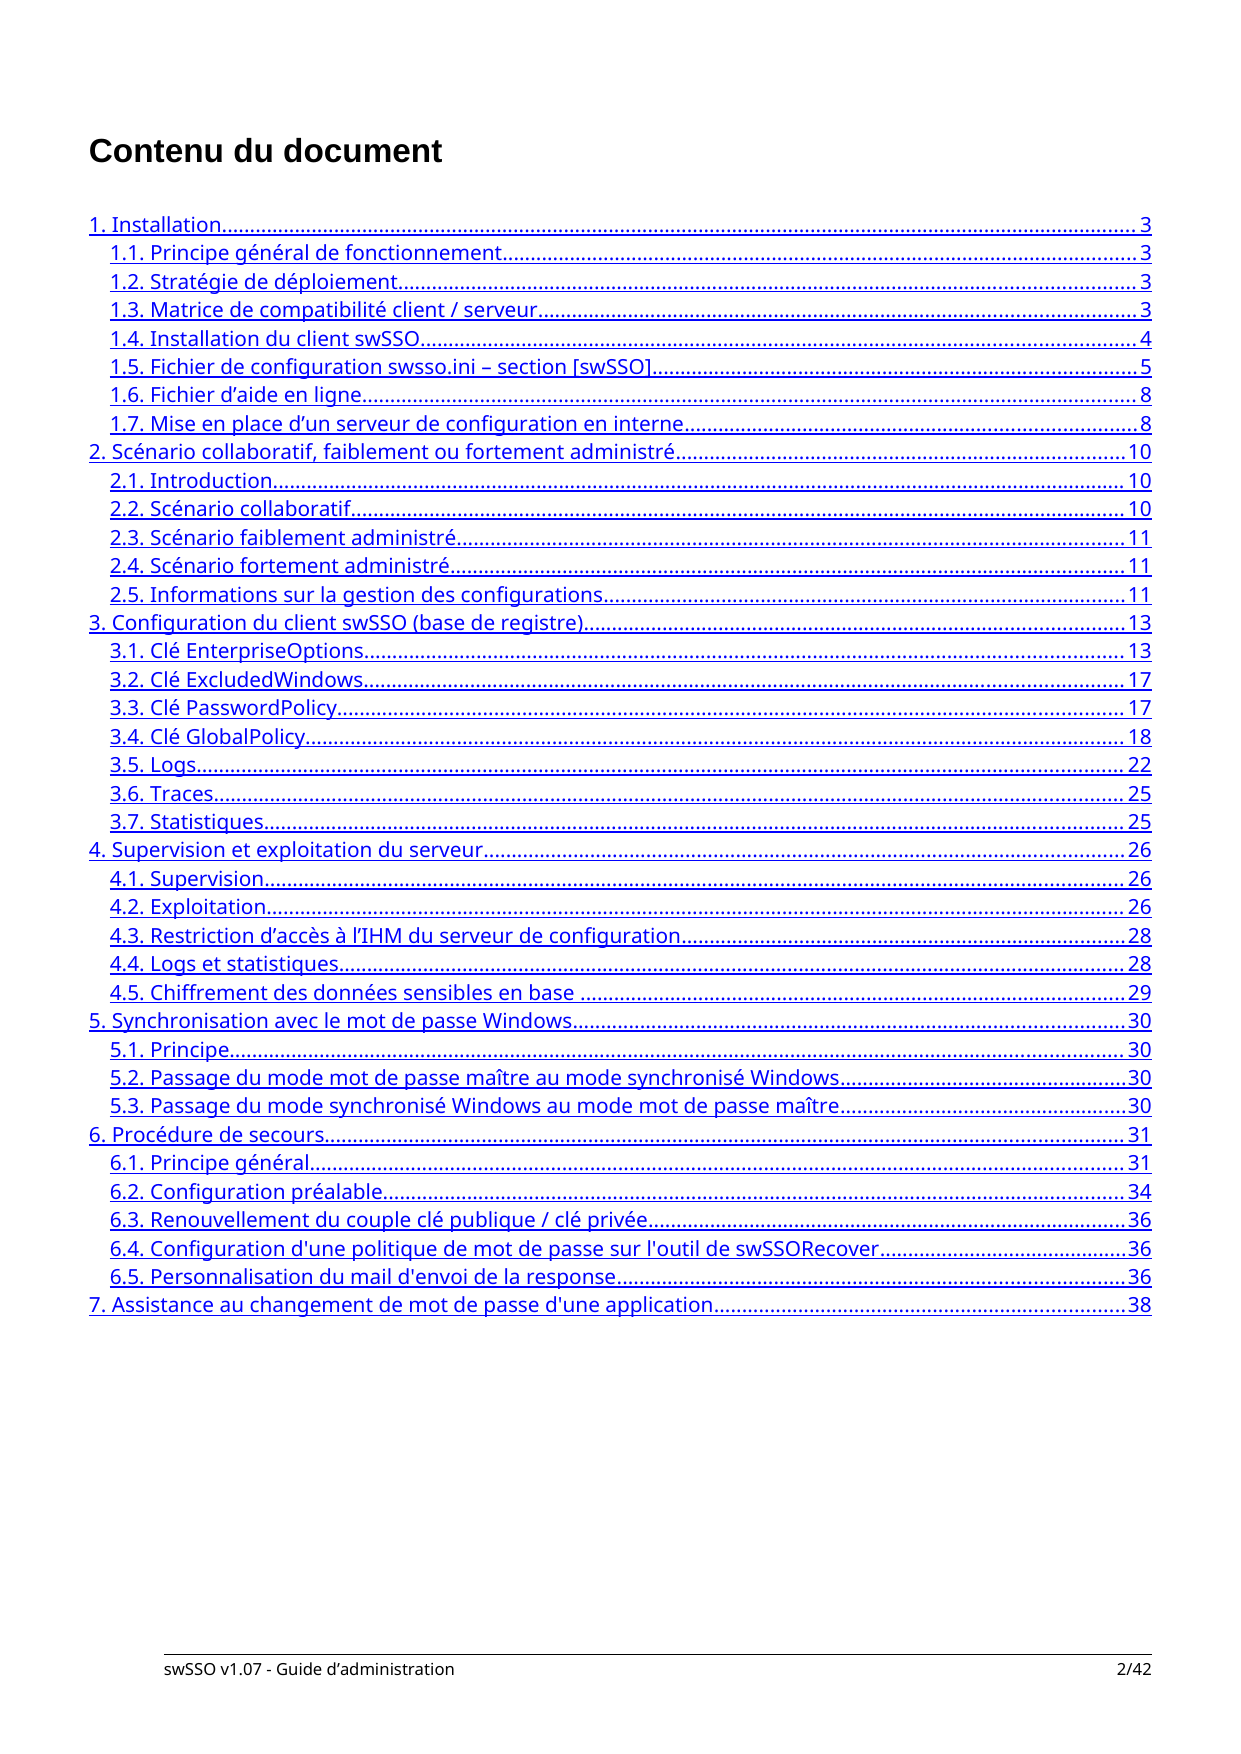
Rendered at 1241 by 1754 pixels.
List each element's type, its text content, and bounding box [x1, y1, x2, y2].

text 1.4. Installation du client swSSO 4 [109, 324, 1152, 348]
text [109, 320, 1152, 324]
text 1.7. Mise en place d’un serveur de configuration en interne 8 [109, 409, 1152, 433]
text 1.1. Principe général de fonctionnement 3 [109, 238, 1152, 263]
text 3.3. Clé PasswordPolicy 17 [109, 693, 1152, 718]
text [109, 1287, 1152, 1291]
text 2.3. Scénario faiblement administré 11 [109, 523, 1152, 547]
text 3.4. Clé GlobalPolicy 18 [109, 722, 1152, 746]
text 4.5. Chiffrement des données sensibles en base 29 [109, 978, 1152, 1002]
text [109, 519, 1152, 523]
text 3.6. Traces 25 [109, 779, 1152, 803]
text 5.3. Passage du mode synchronisé Windows au mode mot de passe maître 30 [109, 1092, 1152, 1116]
text 6.5. Personnalisation du mail d'envoi de la response 36 [109, 1262, 1152, 1286]
text 6.2. Configuration préalable 34 [109, 1177, 1152, 1201]
text 2.4. Scénario fortement administré 11 [109, 551, 1152, 575]
text 5. Synchronisation avec le mot de passe Windows 30 [89, 1006, 1152, 1030]
text 1.2. Stratégie de déploiement 3 [109, 267, 1152, 291]
text 4.3. Restriction d’accès à l’IHM du serveur de configuration 28 [109, 921, 1152, 945]
text 4.1. Supervision 26 [109, 864, 1152, 888]
text 4.4. Logs et statistiques 28 [109, 949, 1152, 973]
text 6. Procédure de secours 31 [89, 1120, 1152, 1144]
text 5.2. Passage du mode mot de passe maître au mode synchronisé Windows 30 [109, 1063, 1152, 1087]
text 3.2. Clé ExcludedWindows 17 [109, 665, 1152, 689]
text 1.3. Matrice de compatibilité client / serveur 3 [109, 295, 1152, 319]
text 3.1. Clé EnterpriseOptions 13 [109, 637, 1152, 661]
text [109, 1088, 1152, 1092]
text 2.2. Scénario collaboratif 10 [109, 494, 1152, 518]
text 7. Assistance au changement de mot de passe d'une application 38 [89, 1291, 1152, 1315]
text 3. Configuration du client swSSO (base de registre) 13 [89, 608, 1152, 632]
text [109, 775, 1152, 779]
text 5.1. Principe 30 [109, 1035, 1152, 1059]
text 1.5. Fichier de configuration swsso.ini – section [swSSO] 5 [109, 352, 1152, 376]
text 4. Supervision et exploitation du serveur 26 [89, 836, 1152, 860]
text 6.3. Renouvellement du couple clé publique / clé privée 36 [109, 1205, 1152, 1229]
text 1. Installation 3 [89, 210, 1152, 234]
text Contenu du document [89, 131, 1152, 169]
text 2. Scénario collaboratif, faiblement ou fortement administré 10 [89, 437, 1152, 462]
text 1.6. Fichier d’aide en ligne 8 [109, 381, 1152, 405]
text [109, 1230, 1152, 1234]
text 3.7. Statistiques 25 [109, 807, 1152, 831]
text [109, 974, 1152, 978]
text 6.4. Configuration d'une politique de mot de passe sur l'outil de swSSORecover 36 [109, 1234, 1152, 1258]
text 4.2. Exploitation 26 [109, 892, 1152, 917]
text [109, 832, 1152, 836]
text [109, 377, 1152, 381]
text 2.5. Informations sur la gestion des configurations 11 [109, 580, 1152, 604]
text [109, 576, 1152, 580]
text 3.5. Logs 22 [109, 750, 1152, 774]
text 2.1. Introduction 10 [109, 466, 1152, 490]
text 6.1. Principe général 31 [109, 1148, 1152, 1173]
